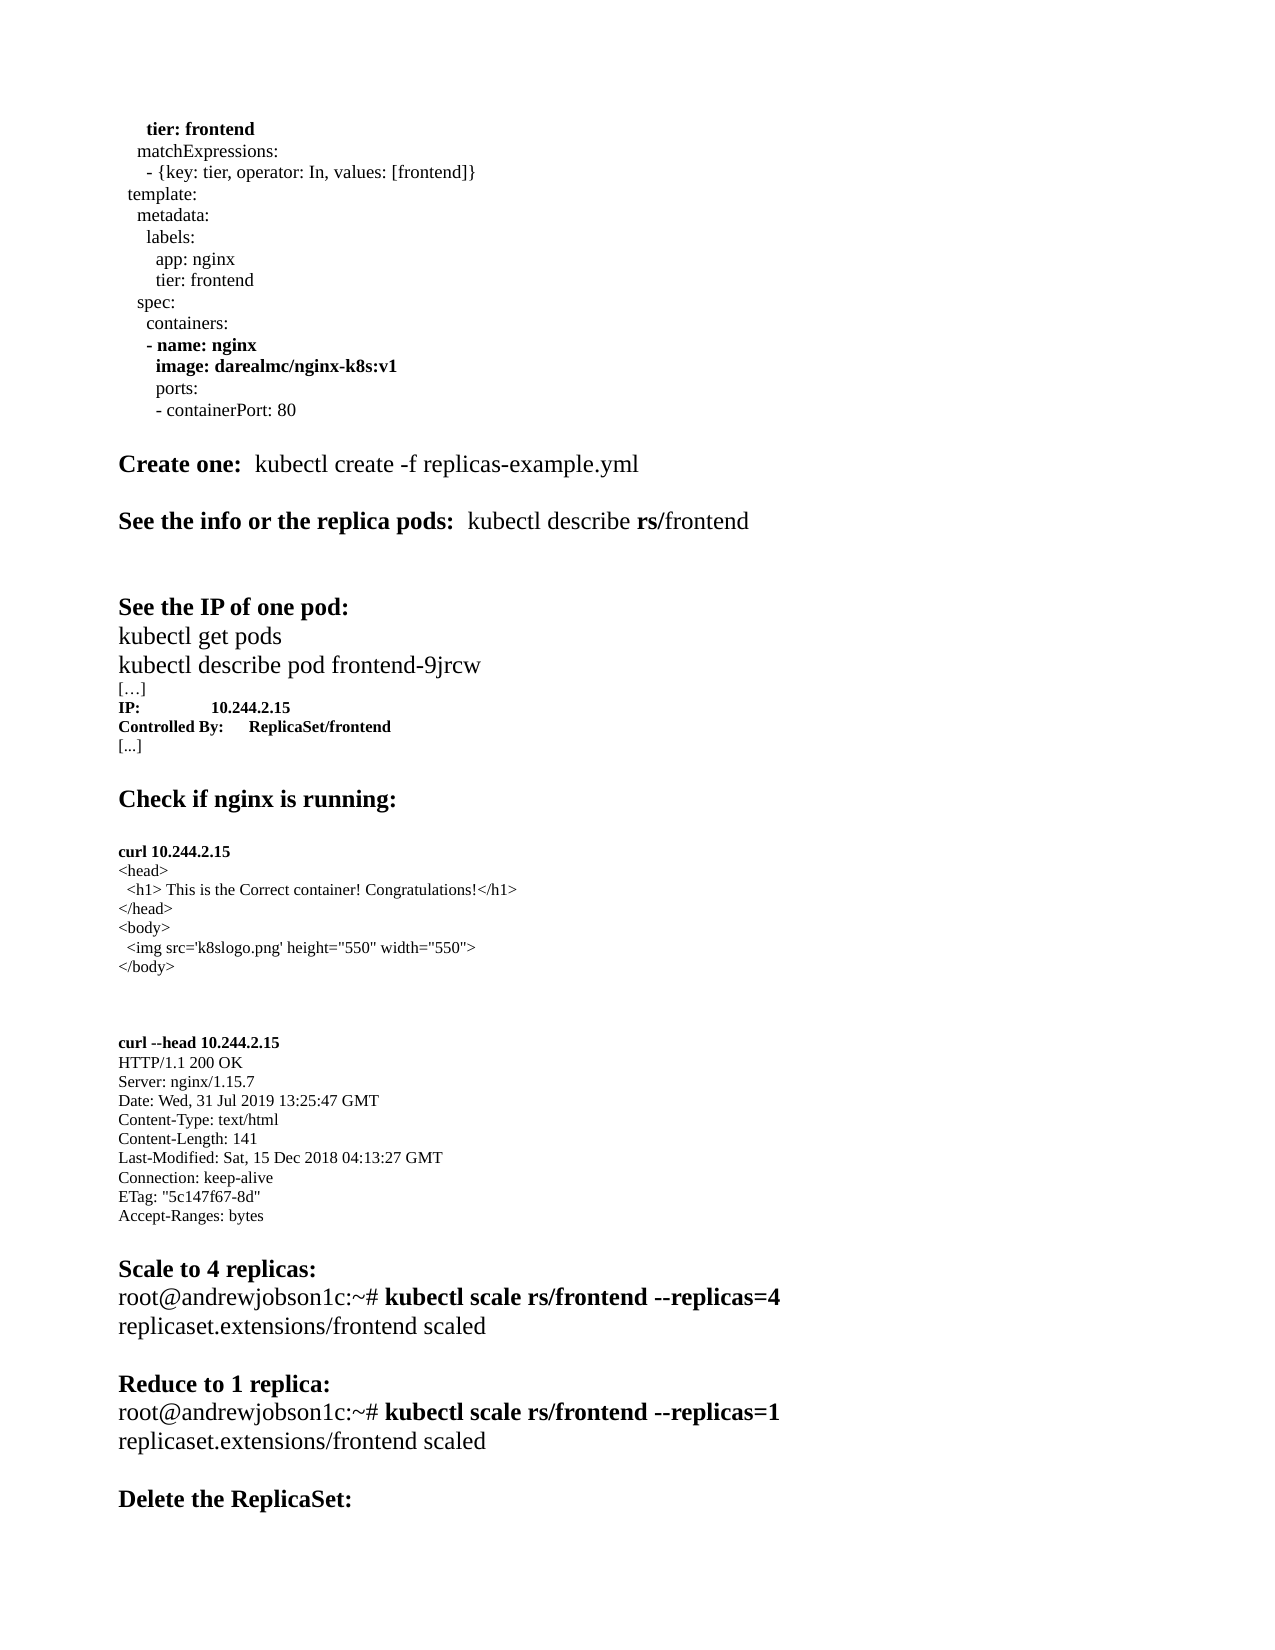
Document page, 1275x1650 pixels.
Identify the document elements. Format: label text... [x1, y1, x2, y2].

text Delete the ReplicaSet: [118, 1484, 1157, 1512]
text Date: Wed, 31 Jul 2019 13:25:47 GMT [118, 1091, 1157, 1110]
text - {key: tier, operator: In, values: [frontend]} [118, 161, 1157, 183]
text Accept-Ranges: bytes [118, 1206, 1157, 1225]
text matchExpressions: [118, 140, 1157, 161]
text Controlled By: ReplicaSet/frontend [118, 717, 1157, 736]
text curl --head 10.244.2.15 [118, 1033, 1157, 1052]
text metadata: [118, 204, 1157, 226]
text tier: frontend [118, 269, 1157, 291]
text HTTP/1.1 200 OK [118, 1052, 1157, 1072]
text app: nginx [118, 247, 1157, 269]
text Scale to 4 replicas: [118, 1254, 1157, 1282]
text containers: [118, 312, 1157, 334]
text [...] [118, 736, 1157, 755]
text ports: [118, 377, 1157, 398]
text kubectl get pods [118, 621, 1157, 650]
text <h1> This is the Correct container! Congratulations!</h1> [118, 880, 1157, 899]
text […] [118, 679, 1157, 698]
text tier: frontend [118, 118, 1157, 140]
text labels: [118, 226, 1157, 247]
text - containerPort: 80 [118, 398, 1157, 420]
text kubectl describe pod frontend-9jrcw [118, 650, 1157, 679]
text ETag: "5c147f67-8d" [118, 1187, 1157, 1206]
text Content-Length: 141 [118, 1129, 1157, 1148]
text </head> [118, 899, 1157, 918]
text spec: [118, 291, 1157, 312]
text curl 10.244.2.15 [118, 842, 1157, 861]
text Check if nginx is running: [118, 784, 1157, 813]
text replicaset.extensions/frontend scaled [118, 1311, 1157, 1340]
text See the IP of one pod: [118, 592, 1157, 621]
text <body> [118, 918, 1157, 937]
text root@andrewjobson1c:~# kubectl scale rs/frontend --replicas=1 [118, 1397, 1157, 1426]
text root@andrewjobson1c:~# kubectl scale rs/frontend --replicas=4 [118, 1282, 1157, 1311]
text Connection: keep-alive [118, 1167, 1157, 1187]
text Server: nginx/1.15.7 [118, 1072, 1157, 1091]
text </body> [118, 957, 1157, 976]
text replicaset.extensions/frontend scaled [118, 1426, 1157, 1455]
text <head> [118, 861, 1157, 880]
text image: darealmc/nginx-k8s:v1 [118, 355, 1157, 377]
text Content-Type: text/html [118, 1110, 1157, 1129]
text <img src='k8slogo.png' height="550" width="550"> [118, 937, 1157, 957]
text See the info or the replica pods: kubectl describe rs/frontend [118, 506, 1157, 535]
text Create one: kubectl create -f replicas-example.yml [118, 449, 1157, 477]
text IP: 10.244.2.15 [118, 698, 1157, 717]
text - name: nginx [118, 334, 1157, 355]
text template: [118, 183, 1157, 204]
text Last-Modified: Sat, 15 Dec 2018 04:13:27 GMT [118, 1148, 1157, 1167]
text Reduce to 1 replica: [118, 1369, 1157, 1397]
